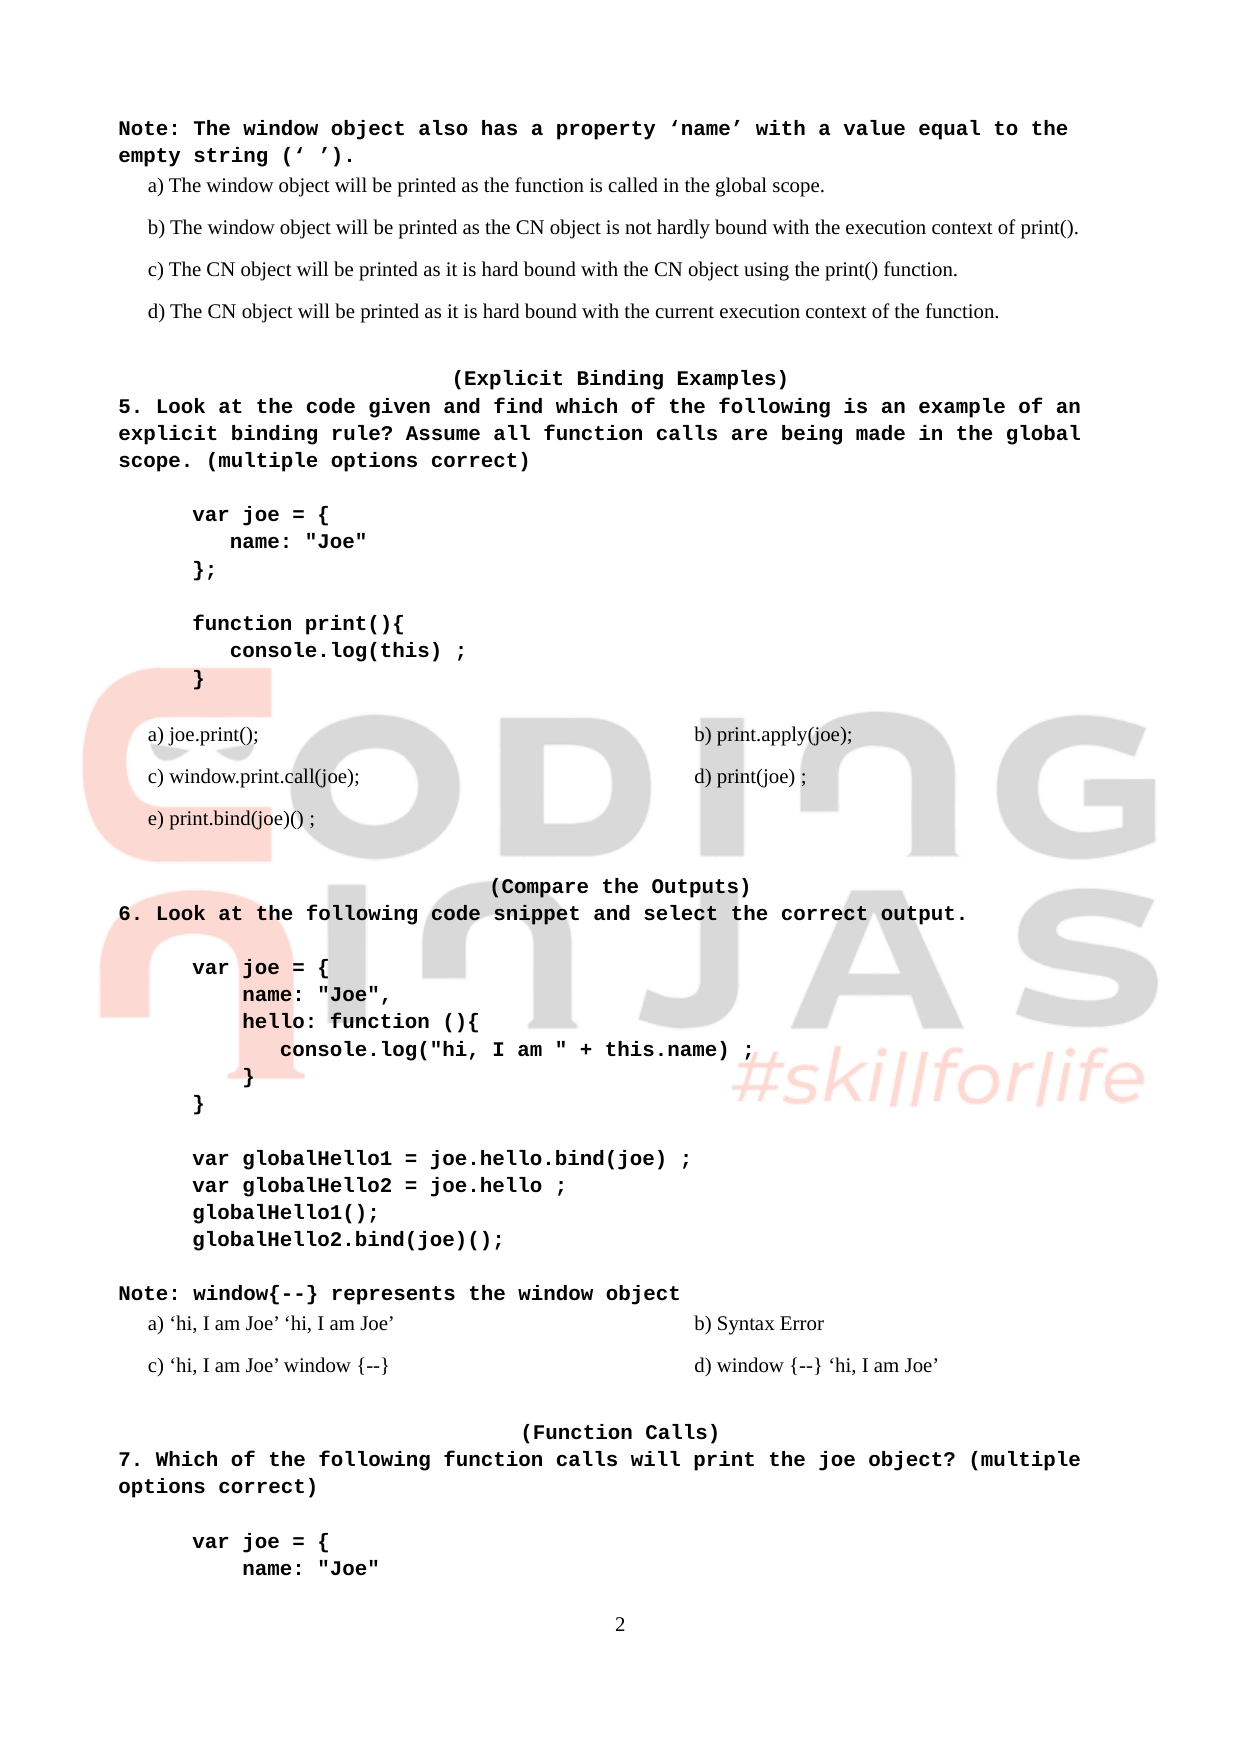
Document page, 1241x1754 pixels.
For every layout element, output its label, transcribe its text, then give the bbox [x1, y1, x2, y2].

text Note: The window object also has a property ‘name’ with a value equal to the empty string (‘ ’). [118, 118, 1122, 169]
text name: "Joe" [192, 1558, 1122, 1582]
text }; [192, 559, 1122, 582]
text var globalHello1 = joe.hello.bind(joe) ; [192, 1147, 1122, 1171]
text a) ‘hi, I am Joe’ ‘hi, I am Joe’ b) Syntax Error [148, 1311, 1122, 1335]
text 6. Look at the following code snippet and select the correct output. [118, 903, 1122, 926]
text hello: function (){ [192, 1012, 1122, 1035]
text var joe = { [192, 1531, 1122, 1554]
text var globalHello2 = joe.hello ; [192, 1175, 1122, 1198]
text (Explicit Binding Examples) [118, 368, 1122, 392]
text name: "Joe" [192, 532, 1122, 555]
text 5. Look at the code given and find which of the following is an example of an explicit binding rule? Assume all function calls are being made in the global scope. (multiple options correct) [118, 396, 1122, 474]
text } [192, 667, 1122, 691]
text a) joe.print(); b) print.apply(joe); [148, 722, 1122, 746]
text b) The window object will be printed as the CN object is not hardly bound with the execution context of print(). [148, 215, 1122, 239]
text (Compare the Outputs) [118, 876, 1122, 899]
text } [192, 1066, 1122, 1089]
text var joe = { [192, 957, 1122, 981]
text Note: window{--} represents the window object [118, 1283, 1122, 1307]
text a) The window object will be printed as the function is called in the global scope. [148, 172, 1122, 197]
text var joe = { [192, 504, 1122, 528]
text globalHello1(); [192, 1202, 1122, 1226]
text c) The CN object will be printed as it is hard bound with the CN object using the print() function. [148, 257, 1122, 281]
text globalHello2.bind(joe)(); [192, 1229, 1122, 1253]
text console.log(this) ; [192, 640, 1122, 664]
text c) window.print.call(joe); d) print(joe) ; [148, 764, 1122, 788]
text function print(){ [192, 613, 1122, 637]
text c) ‘hi, I am Joe’ window {--} d) window {--} ‘hi, I am Joe’ [148, 1353, 1122, 1377]
text d) The CN object will be printed as it is hard bound with the current execution context of the function. [148, 299, 1122, 323]
text 7. Which of the following function calls will print the joe object? (multiple options correct) [118, 1449, 1122, 1500]
text } [192, 1093, 1122, 1117]
text (Function Calls) [118, 1422, 1122, 1446]
text console.log("hi, I am " + this.name) ; [192, 1039, 1122, 1062]
text name: "Joe", [192, 984, 1122, 1008]
text e) print.bind(joe)() ; [148, 806, 1122, 830]
